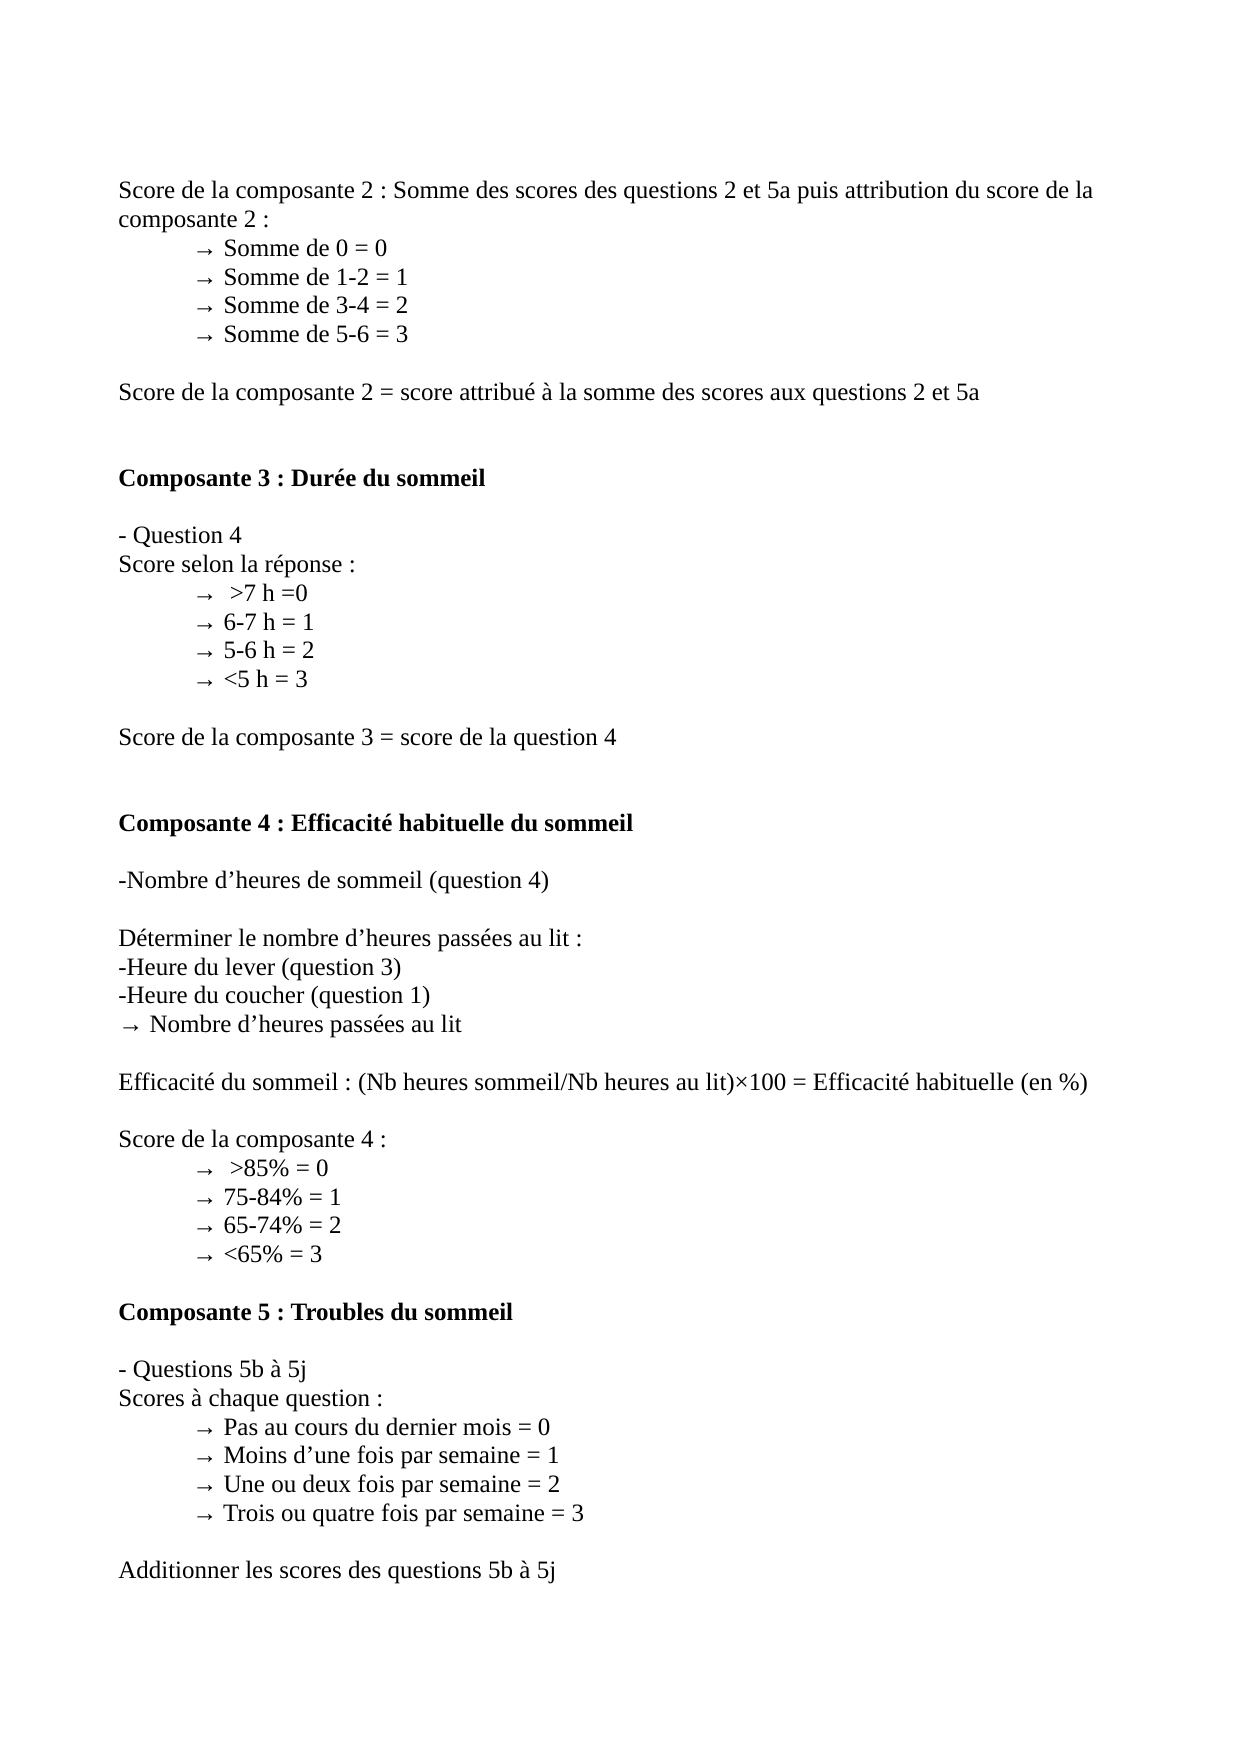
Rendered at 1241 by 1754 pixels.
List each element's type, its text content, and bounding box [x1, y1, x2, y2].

text -Heure du coucher (question 1) [118, 981, 1122, 1009]
text Score de la composante 4 : → >85% = 0 → 75-84% = 1 → 65-74% = 2 → <65% = 3 [118, 1124, 1122, 1268]
text Score de la composante 2 : Somme des scores des questions 2 et 5a puis attribution du score de la composante 2 : → Somme de 0 = 0 → Somme de 1-2 = 1 → Somme de 3-4 = 2 → Somme de 5-6 = 3 Score de la composante 2 = score attribué à la somme des scores aux questions 2 et 5a [118, 176, 1122, 406]
text - Questions 5b à 5j Scores à chaque question : → Pas au cours du dernier mois = 0 → Moins d’une fois par semaine = 1 → Une ou deux fois par semaine = 2 → Trois ou quatre fois par semaine = 3 [118, 1354, 1122, 1527]
text → Nombre d’heures passées au lit Efficacité du sommeil : (Nb heures sommeil/Nb heures au lit)×100 = Efficacité habituelle (en %) [118, 1009, 1122, 1096]
text -Nombre d’heures de sommeil (question 4) Déterminer le nombre d’heures passées au lit : -Heure du lever (question 3) [118, 866, 1122, 981]
text - Question 4 Score selon la réponse : → >7 h =0 → 6-7 h = 1 → 5-6 h = 2 → <5 h = 3 Score de la composante 3 = score de la question 4 [118, 521, 1122, 751]
text Composante 5 : Troubles du sommeil [118, 1297, 1122, 1326]
text Composante 4 : Efficacité habituelle du sommeil [118, 808, 1122, 837]
text Additionner les scores des questions 5b à 5j [118, 1556, 1122, 1613]
text Composante 3 : Durée du sommeil [118, 463, 1122, 492]
